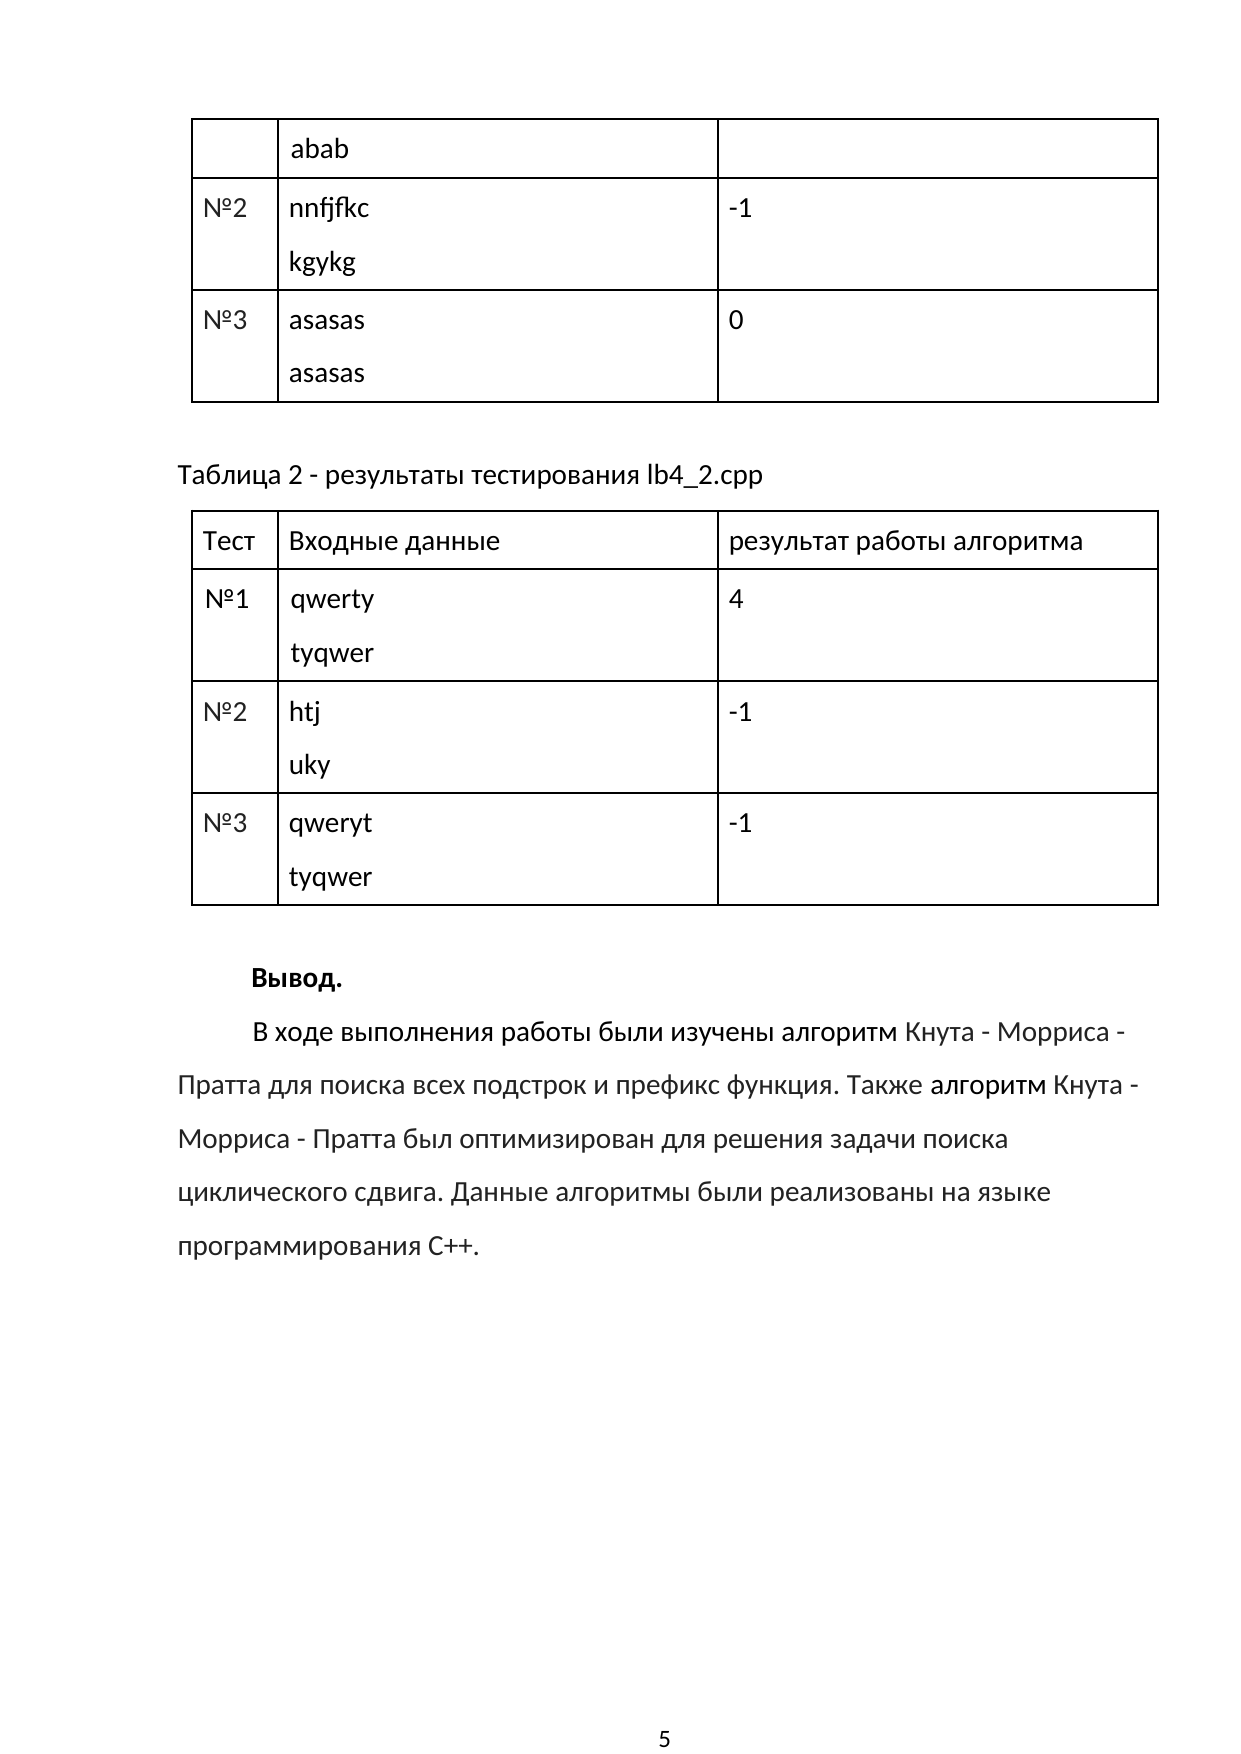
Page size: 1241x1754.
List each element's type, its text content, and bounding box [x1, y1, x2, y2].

table_cell 0 [719, 291, 1157, 401]
table_header Входные данные [279, 512, 717, 568]
table_cell htj uky [279, 682, 717, 792]
table_cell №1 [193, 570, 277, 680]
table_cell 4 [719, 570, 1157, 680]
table_cell abab [279, 120, 717, 177]
table_header Тест [193, 512, 277, 568]
table_cell [193, 120, 277, 177]
table_cell -1 [719, 794, 1157, 904]
table_cell -1 [719, 682, 1157, 792]
table_header результат работы алгоритма [719, 512, 1157, 568]
table_cell №3 [193, 794, 277, 904]
table_cell [719, 120, 1157, 177]
table_cell qwerty tyqwer [279, 570, 717, 680]
table_cell asasas asasas [279, 291, 717, 401]
table_cell №3 [193, 291, 277, 401]
table_cell nnfjfkc kgykg [279, 179, 717, 289]
table_cell №2 [193, 179, 277, 289]
text Вывод. [177, 959, 1152, 995]
table_cell qweryt tyqwer [279, 794, 717, 904]
text В ходе выполнения работы были изучены алгоритм Кнута - Морриса - Пратта для поиска всех подстрок и префикс функция. Также алгоритм Кнута - Морриса - Пратта был оптимизирован для решения задачи поиска циклического сдвига. Данные алгоритмы были реализованы на языке программирования С++. [177, 1013, 1152, 1262]
text Таблица 2 - результаты тестирования lb4_2.cpp [177, 456, 1152, 492]
table_cell №2 [193, 682, 277, 792]
table_cell -1 [719, 179, 1157, 289]
